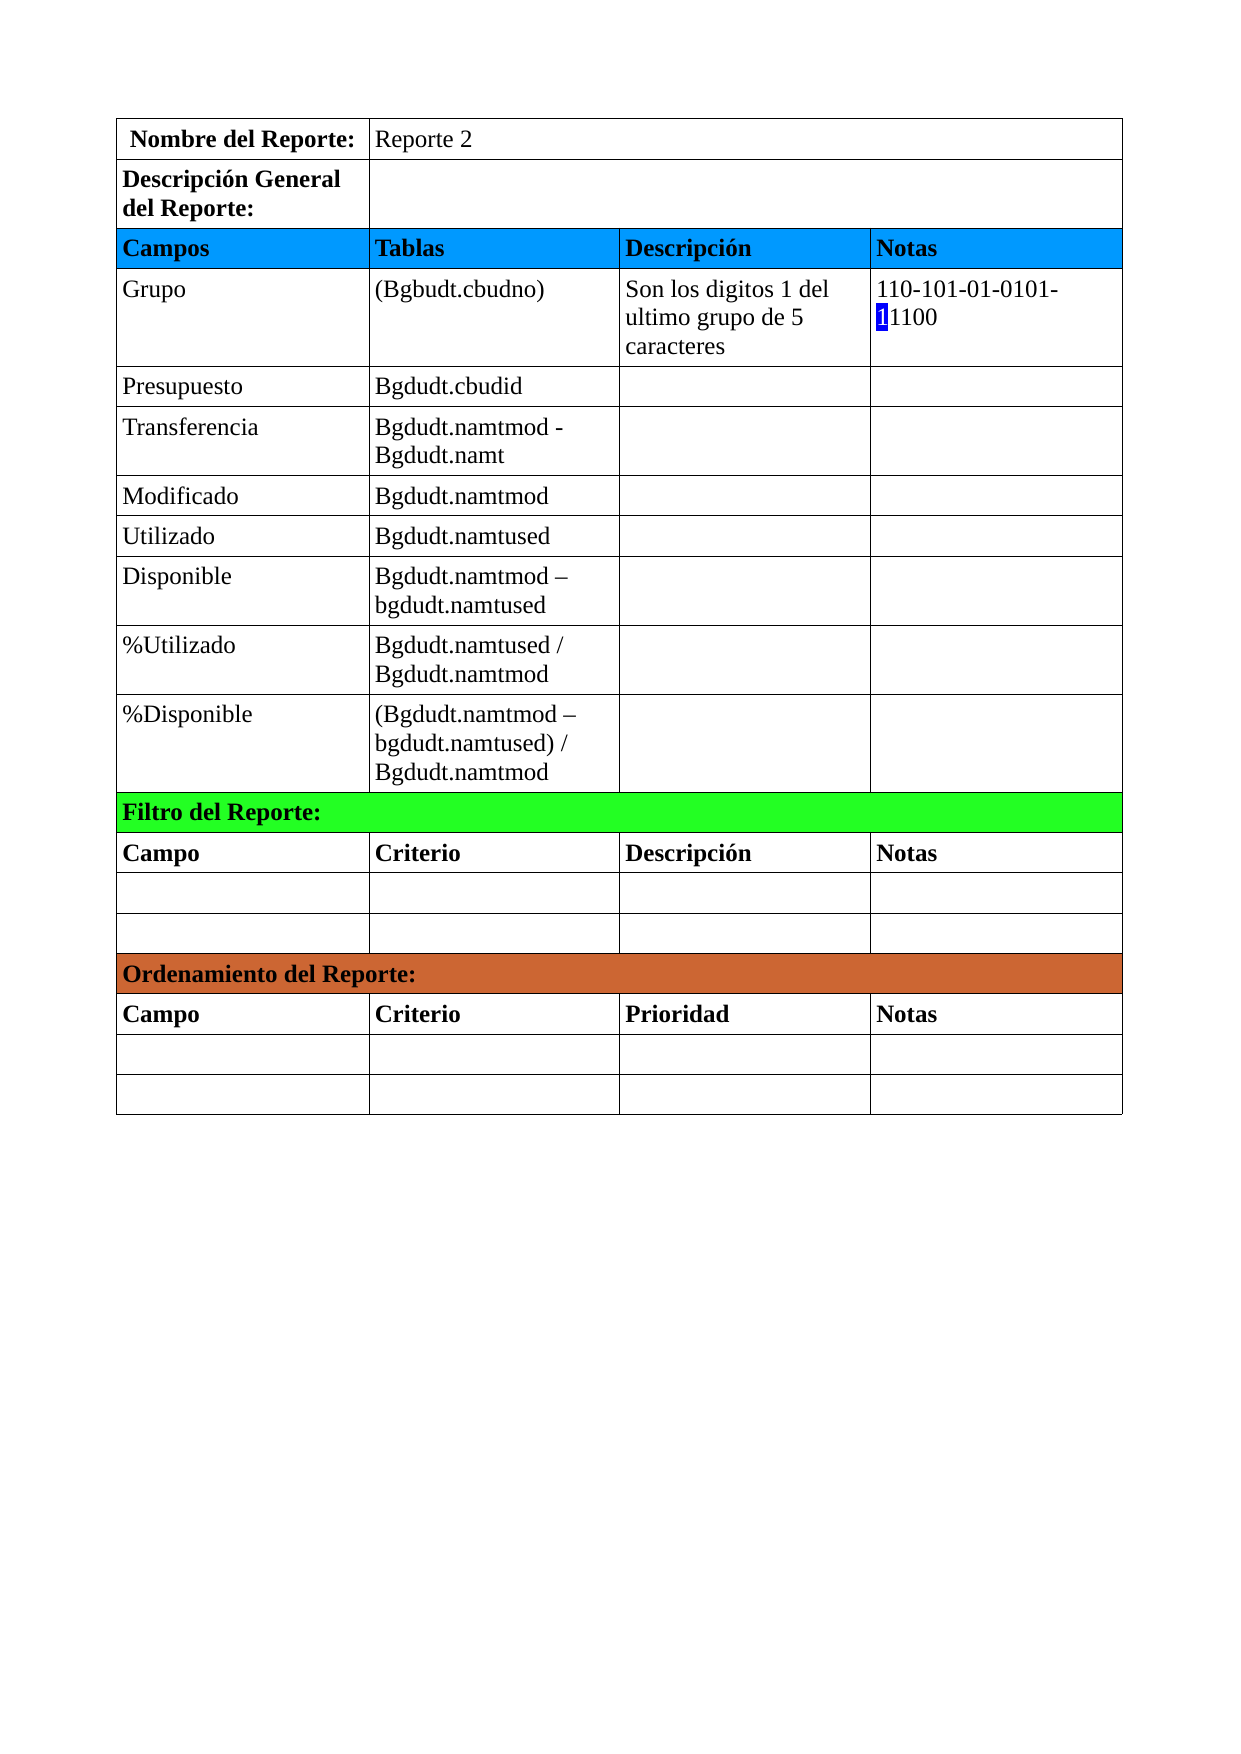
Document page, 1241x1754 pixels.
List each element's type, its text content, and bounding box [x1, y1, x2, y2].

table_cell Presupuesto [117, 367, 369, 406]
table_cell Grupo [117, 269, 369, 366]
table_cell Filtro del Reporte: [117, 793, 1122, 832]
table_cell Utilizado [117, 516, 369, 556]
table_cell Bgdudt.namtused [370, 516, 619, 556]
table_cell [871, 626, 1122, 694]
table_cell Notas [871, 994, 1122, 1033]
table_cell Ordenamiento del Reporte: [117, 954, 1122, 993]
table_cell [117, 1075, 369, 1114]
table_cell [620, 695, 870, 792]
table_cell Bgdudt.namtmod – bgdudt.namtused [370, 557, 619, 625]
table_cell [370, 1075, 619, 1114]
table_cell [620, 516, 870, 556]
table_cell Descripción General del Reporte: [117, 160, 369, 227]
table_cell [370, 873, 619, 912]
table_cell [871, 695, 1122, 792]
table_cell [871, 557, 1122, 625]
table_cell Son los digitos 1 del ultimo grupo de 5 caracteres [620, 269, 870, 366]
table_cell [620, 914, 870, 953]
table_cell Disponible [117, 557, 369, 625]
table_cell (Bgbudt.cbudno) [370, 269, 619, 366]
table_cell [871, 1035, 1122, 1074]
table_cell [370, 1035, 619, 1074]
table_cell [871, 873, 1122, 912]
table_cell Campo [117, 994, 369, 1033]
table_cell [620, 626, 870, 694]
table_cell [370, 160, 1122, 227]
table_cell [871, 516, 1122, 556]
table_cell [117, 914, 369, 953]
table_cell Bgdudt.cbudid [370, 367, 619, 406]
table_cell [117, 1035, 369, 1074]
table_cell [620, 407, 870, 475]
table_cell Bgdudt.namtmod [370, 476, 619, 515]
table_cell [370, 914, 619, 953]
table_cell [620, 367, 870, 406]
table_cell [620, 1075, 870, 1114]
table_cell Notas [871, 833, 1122, 872]
table_cell [117, 873, 369, 912]
table_cell Bgdudt.namtmod - Bgdudt.namt [370, 407, 619, 475]
table_cell [871, 914, 1122, 953]
table_cell 110-101-01-0101-11100 [871, 269, 1122, 366]
table_cell Descripción [620, 833, 870, 872]
table_cell Bgdudt.namtused / Bgdudt.namtmod [370, 626, 619, 694]
table_cell Tablas [370, 229, 619, 268]
table_header Reporte 2 [370, 119, 1122, 158]
table_cell Prioridad [620, 994, 870, 1033]
table_cell [871, 1075, 1122, 1114]
table_cell [871, 476, 1122, 515]
table_header Nombre del Reporte: [117, 119, 369, 158]
table_cell Criterio [370, 994, 619, 1033]
table_cell [620, 873, 870, 912]
table_cell Campo [117, 833, 369, 872]
table_cell Descripción [620, 229, 870, 268]
table_cell Notas [871, 229, 1122, 268]
table_cell [620, 557, 870, 625]
table_cell [871, 407, 1122, 475]
table_cell Criterio [370, 833, 619, 872]
table_cell [620, 476, 870, 515]
table_cell Transferencia [117, 407, 369, 475]
table_cell [620, 1035, 870, 1074]
table_cell Campos [117, 229, 369, 268]
table_cell (Bgdudt.namtmod – bgdudt.namtused) / Bgdudt.namtmod [370, 695, 619, 792]
table_cell [871, 367, 1122, 406]
table_cell Modificado [117, 476, 369, 515]
table_cell %Disponible [117, 695, 369, 792]
table_cell %Utilizado [117, 626, 369, 694]
